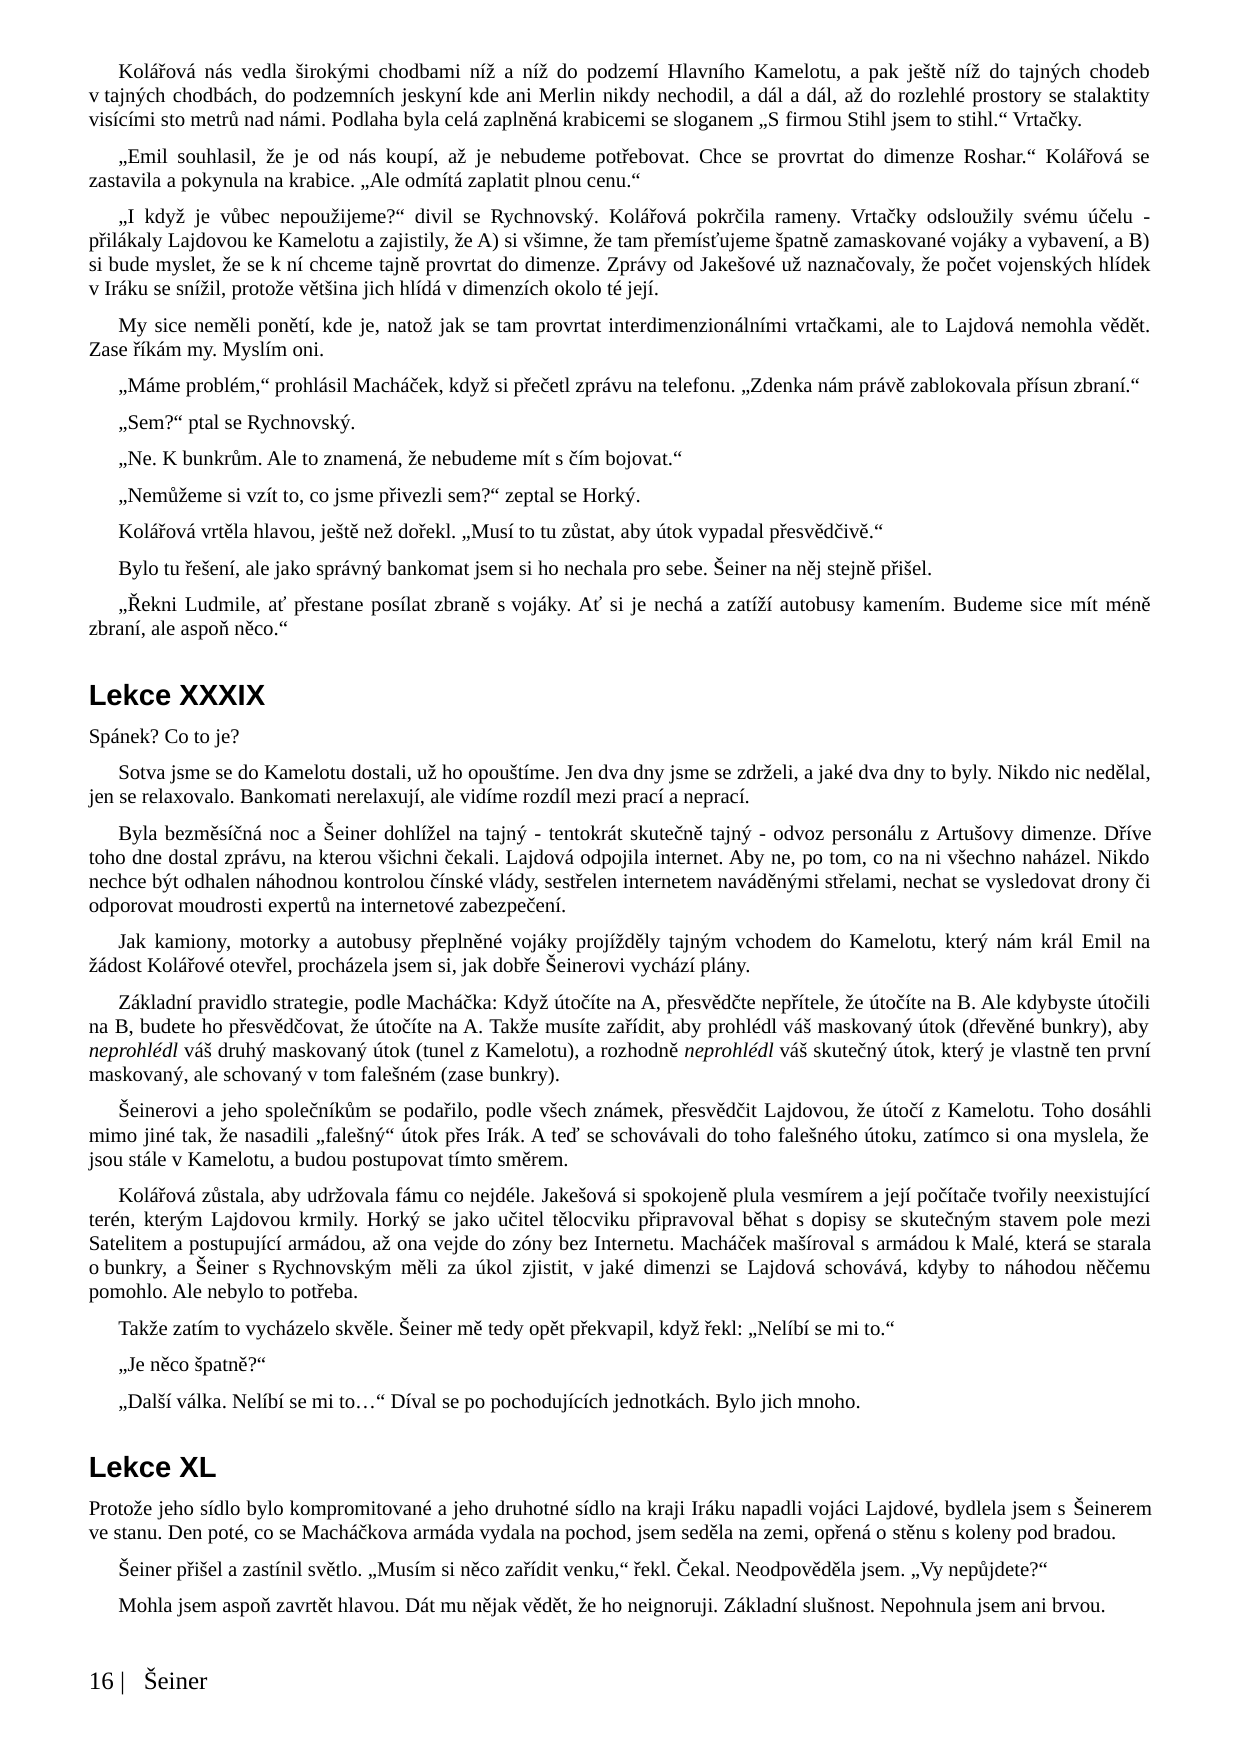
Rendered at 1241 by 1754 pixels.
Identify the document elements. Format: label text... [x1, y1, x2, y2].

text „Je něco špatně?“ [88, 1352, 1152, 1376]
text „Sem?“ ptal se Rychnovský. [88, 410, 1152, 434]
text Lekce XL [88, 1450, 1152, 1484]
text Byla bezměsíčná noc a Šeiner dohlížel na tajný - tentokrát skutečně tajný - odvoz personálu z Artušovy dimenze. Dříve toho dne dostal zprávu, na kterou všichni čekali. Lajdová odpojila internet. Aby ne, po tom, co na ni všechno naházel. Nikdo nechce být odhalen náhodnou kontrolou čínské vlády, sestřelen internetem naváděnými střelami, nechat se vysledovat drony či odporovat moudrosti expertů na internetové zabezpečení. [88, 821, 1152, 917]
text „I když je vůbec nepoužijeme?“ divil se Rychnovský. Kolářová pokrčila rameny. Vrtačky odsloužily svému účelu - přilákaly Lajdovou ke Kamelotu a zajistily, že A) si všimne, že tam přemísťujeme špatně zamaskované vojáky a vybavení, a B) si bude myslet, že se k ní chceme tajně provrtat do dimenze. Zprávy od Jakešové už naznačovaly, že počet vojenských hlídek v Iráku se snížil, protože většina jich hlídá v dimenzích okolo té její. [88, 204, 1152, 300]
text Kolářová vrtěla hlavou, ještě než dořekl. „Musí to tu zůstat, aby útok vypadal přesvědčivě.“ [88, 519, 1152, 543]
text My sice neměli ponětí, kde je, natož jak se tam provrtat interdimenzionálními vrtačkami, ale to Lajdová nemohla vědět. Zase říkám my. Myslím oni. [88, 313, 1152, 361]
text „Ne. K bunkrům. Ale to znamená, že nebudeme mít s čím bojovat.“ [88, 446, 1152, 470]
text Protože jeho sídlo bylo kompromitované a jeho druhotné sídlo na kraji Iráku napadli vojáci Lajdové, bydlela jsem s Šeinerem ve stanu. Den poté, co se Macháčkova armáda vydala na pochod, jsem seděla na zemi, opřená o stěnu s koleny pod bradou. [88, 1496, 1152, 1544]
text Sotva jsme se do Kamelotu dostali, už ho opouštíme. Jen dva dny jsme se zdrželi, a jaké dva dny to byly. Nikdo nic nedělal, jen se relaxovalo. Bankomati nerelaxují, ale vidíme rozdíl mezi prací a neprací. [88, 760, 1152, 808]
text Bylo tu řešení, ale jako správný bankomat jsem si ho nechala pro sebe. Šeiner na něj stejně přišel. [88, 556, 1152, 580]
text „Další válka. Nelíbí se mi to…“ Díval se po pochodujících jednotkách. Bylo jich mnoho. [88, 1389, 1152, 1413]
text „Řekni Ludmile, ať přestane posílat zbraně s vojáky. Ať si je nechá a zatíží autobusy kamením. Budeme sice mít méně zbraní, ale aspoň něco.“ [88, 592, 1152, 640]
text Spánek? Co to je? [88, 724, 1152, 748]
text „Nemůžeme si vzít to, co jsme přivezli sem?“ zeptal se Horký. [88, 483, 1152, 507]
text Kolářová zůstala, aby udržovala fámu co nejdéle. Jakešová si spokojeně plula vesmírem a její počítače tvořily neexistující terén, kterým Lajdovou krmily. Horký se jako učitel tělocviku připravoval běhat s dopisy se skutečným stavem pole mezi Satelitem a postupující armádou, až ona vejde do zóny bez Internetu. Macháček mašíroval s armádou k Malé, která se starala o bunkry, a Šeiner s Rychnovským měli za úkol zjistit, v jaké dimenzi se Lajdová schovává, kdyby to náhodou něčemu pomohlo. Ale nebylo to potřeba. [88, 1183, 1152, 1303]
text Lekce XXXIX [88, 678, 1152, 711]
text „Máme problém,“ prohlásil Macháček, když si přečetl zprávu na telefonu. „Zdenka nám právě zablokovala přísun zbraní.“ [88, 373, 1152, 397]
text Kolářová nás vedla širokými chodbami níž a níž do podzemí Hlavního Kamelotu, a pak ještě níž do tajných chodeb v tajných chodbách, do podzemních jeskyní kde ani Merlin nikdy nechodil, a dál a dál, až do rozlehlé prostory se stalaktity visícími sto metrů nad námi. Podlaha byla celá zaplněná krabicemi se sloganem „S firmou Stihl jsem to stihl.“ Vrtačky. [88, 59, 1152, 131]
text Jak kamiony, motorky a autobusy přeplněné vojáky projížděly tajným vchodem do Kamelotu, který nám král Emil na žádost Kolářové otevřel, procházela jsem si, jak dobře Šeinerovi vychází plány. [88, 929, 1152, 977]
text Šeinerovi a jeho společníkům se podařilo, podle všech známek, přesvědčit Lajdovou, že útočí z Kamelotu. Toho dosáhli mimo jiné tak, že nasadili „falešný“ útok přes Irák. A teď se schovávali do toho falešného útoku, zatímco si ona myslela, že jsou stále v Kamelotu, a budou postupovat tímto směrem. [88, 1098, 1152, 1171]
text Mohla jsem aspoň zavrtět hlavou. Dát mu nějak vědět, že ho neignoruji. Základní slušnost. Nepohnula jsem ani brvou. [88, 1593, 1152, 1617]
text „Emil souhlasil, že je od nás koupí, až je nebudeme potřebovat. Chce se provrtat do dimenze Roshar.“ Kolářová se zastavila a pokynula na krabice. „Ale odmítá zaplatit plnou cenu.“ [88, 144, 1152, 192]
text Takže zatím to vycházelo skvěle. Šeiner mě tedy opět překvapil, když řekl: „Nelíbí se mi to.“ [88, 1316, 1152, 1340]
text Šeiner přišel a zastínil světlo. „Musím si něco zařídit venku,“ řekl. Čekal. Neodpověděla jsem. „Vy nepůjdete?“ [88, 1557, 1152, 1581]
text Základní pravidlo strategie, podle Macháčka: Když útočíte na A, přesvědčte nepřítele, že útočíte na B. Ale kdybyste útočili na B, budete ho přesvědčovat, že útočíte na A. Takže musíte zařídit, aby prohlédl váš maskovaný útok (dřevěné bunkry), aby neprohlédl váš druhý maskovaný útok (tunel z Kamelotu), a rozhodně neprohlédl váš skutečný útok, který je vlastně ten první maskovaný, ale schovaný v tom falešném (zase bunkry). [88, 990, 1152, 1086]
